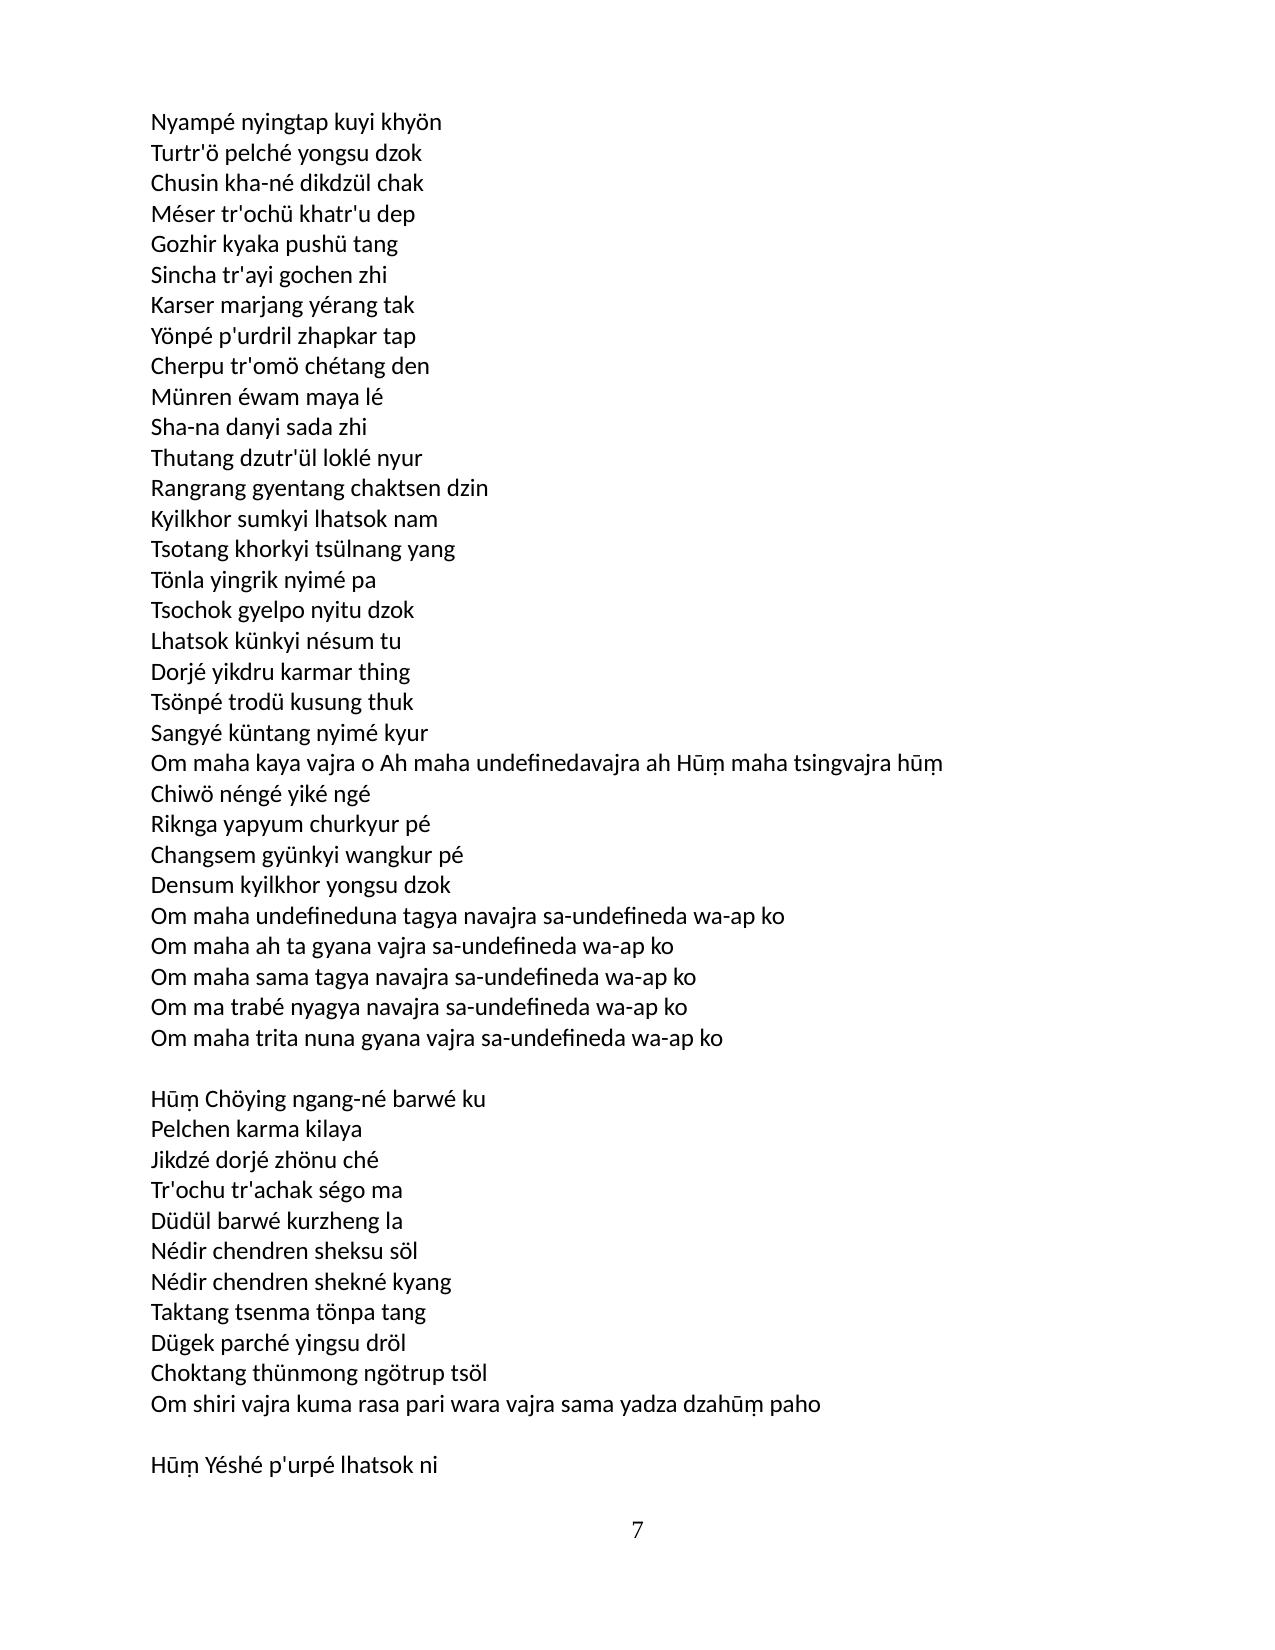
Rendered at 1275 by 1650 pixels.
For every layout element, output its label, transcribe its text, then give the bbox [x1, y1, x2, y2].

text Nédir chendren shekné kyang [151, 1266, 1169, 1297]
text Tr'ochu tr'achak ségo ma [151, 1174, 1169, 1205]
text Om ma trabé nyagya navajra sa-undefineda wa-ap ko [151, 991, 1169, 1022]
text Densum kyilkhor yongsu dzok [151, 869, 1169, 900]
text Kyilkhor sumkyi lhatsok nam [151, 503, 1169, 533]
text Sangyé küntang nyimé kyur [151, 717, 1169, 747]
text Méser tr'ochü khatr'u dep [151, 198, 1169, 228]
text Om shiri vajra kuma rasa pari wara vajra sama yadza dzahūṃ paho [151, 1388, 1169, 1419]
text Nyampé nyingtap kuyi khyön [151, 106, 1169, 137]
text Sincha tr'ayi gochen zhi [151, 259, 1169, 289]
text Taktang tsenma tönpa tang [151, 1297, 1169, 1327]
text Lhatsok künkyi nésum tu [151, 625, 1169, 656]
text Dügek parché yingsu dröl [151, 1327, 1169, 1358]
text Yönpé p'urdril zhapkar tap [151, 320, 1169, 350]
text Om maha ah ta gyana vajra sa-undefineda wa-ap ko [151, 930, 1169, 961]
text Tsotang khorkyi tsülnang yang [151, 533, 1169, 564]
text Om maha sama tagya navajra sa-undefineda wa-ap ko [151, 961, 1169, 991]
text Choktang thünmong ngötrup tsöl [151, 1358, 1169, 1388]
text Nédir chendren sheksu söl [151, 1236, 1169, 1266]
text Chiwö néngé yiké ngé [151, 778, 1169, 808]
text Karser marjang yérang tak [151, 289, 1169, 320]
text Om maha kaya vajra o Ah maha undefinedavajra ah Hūṃ maha tsingvajra hūṃ [151, 747, 1169, 778]
text Dorjé yikdru karmar thing [151, 656, 1169, 686]
text Düdül barwé kurzheng la [151, 1205, 1169, 1236]
text Tsönpé trodü kusung thuk [151, 686, 1169, 717]
text Pelchen karma kilaya [151, 1113, 1169, 1144]
text Riknga yapyum churkyur pé [151, 808, 1169, 839]
text Changsem gyünkyi wangkur pé [151, 839, 1169, 869]
text Hūṃ Chöying ngang-né barwé ku [151, 1083, 1169, 1113]
text Om maha undefineduna tagya navajra sa-undefineda wa-ap ko [151, 900, 1169, 930]
text Rangrang gyentang chaktsen dzin [151, 472, 1169, 503]
text Thutang dzutr'ül loklé nyur [151, 442, 1169, 472]
text Hūṃ Yéshé p'urpé lhatsok ni [151, 1449, 1169, 1480]
text Chusin kha-né dikdzül chak [151, 167, 1169, 198]
text Sha-na danyi sada zhi [151, 411, 1169, 442]
text Turtr'ö pelché yongsu dzok [151, 137, 1169, 167]
text Om maha trita nuna gyana vajra sa-undefineda wa-ap ko [151, 1022, 1169, 1052]
text Gozhir kyaka pushü tang [151, 228, 1169, 259]
text Jikdzé dorjé zhönu ché [151, 1144, 1169, 1174]
text Tsochok gyelpo nyitu dzok [151, 594, 1169, 625]
text Münren éwam maya lé [151, 381, 1169, 411]
text Cherpu tr'omö chétang den [151, 350, 1169, 381]
text Tönla yingrik nyimé pa [151, 564, 1169, 594]
